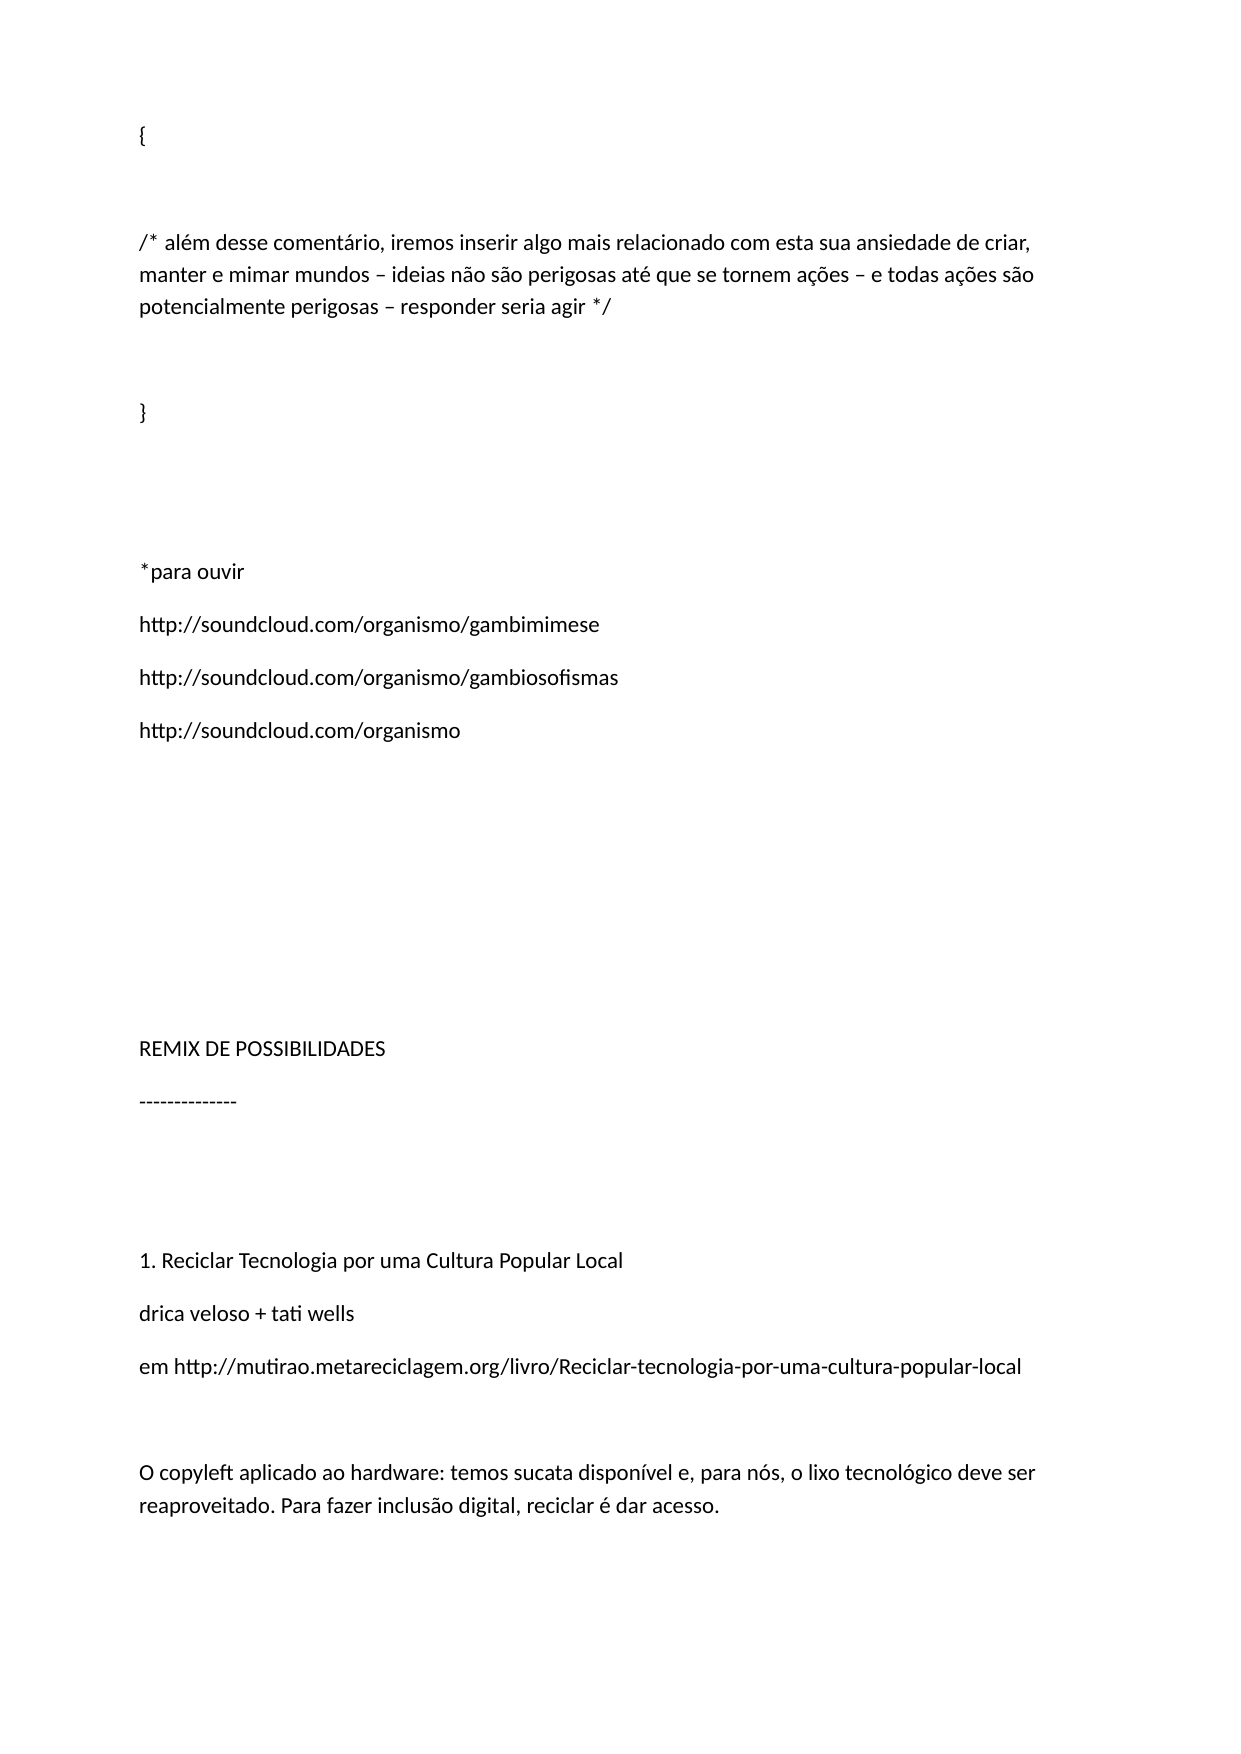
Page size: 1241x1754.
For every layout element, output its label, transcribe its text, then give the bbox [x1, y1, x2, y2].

text *para ouvir [139, 557, 1101, 585]
text em http://mutirao.metareciclagem.org/livro/Reciclar-tecnologia-por-uma-cultura-popular-local [139, 1352, 1101, 1381]
text REMIX DE POSSIBILIDADES [139, 1034, 1101, 1062]
text drica veloso + tati wells [139, 1299, 1101, 1327]
text 1. Reciclar Tecnologia por uma Cultura Popular Local [139, 1246, 1101, 1274]
text } [139, 398, 1101, 426]
text http://soundcloud.com/organismo [139, 716, 1101, 744]
text /* além desse comentário, iremos inserir algo mais relacionado com esta sua ansiedade de criar, manter e mimar mundos – ideias não são perigosas até que se tornem ações – e todas ações são potencialmente perigosas – responder seria agir */ [139, 228, 1101, 320]
text O copyleft aplicado ao hardware: temos sucata disponível e, para nós, o lixo tecnológico deve ser reaproveitado. Para fazer inclusão digital, reciclar é dar acesso. [139, 1458, 1101, 1519]
text http://soundcloud.com/organismo/gambiosofismas [139, 663, 1101, 691]
text -------------- [139, 1087, 1101, 1115]
text http://soundcloud.com/organismo/gambimimese [139, 610, 1101, 638]
text { [139, 122, 1101, 150]
